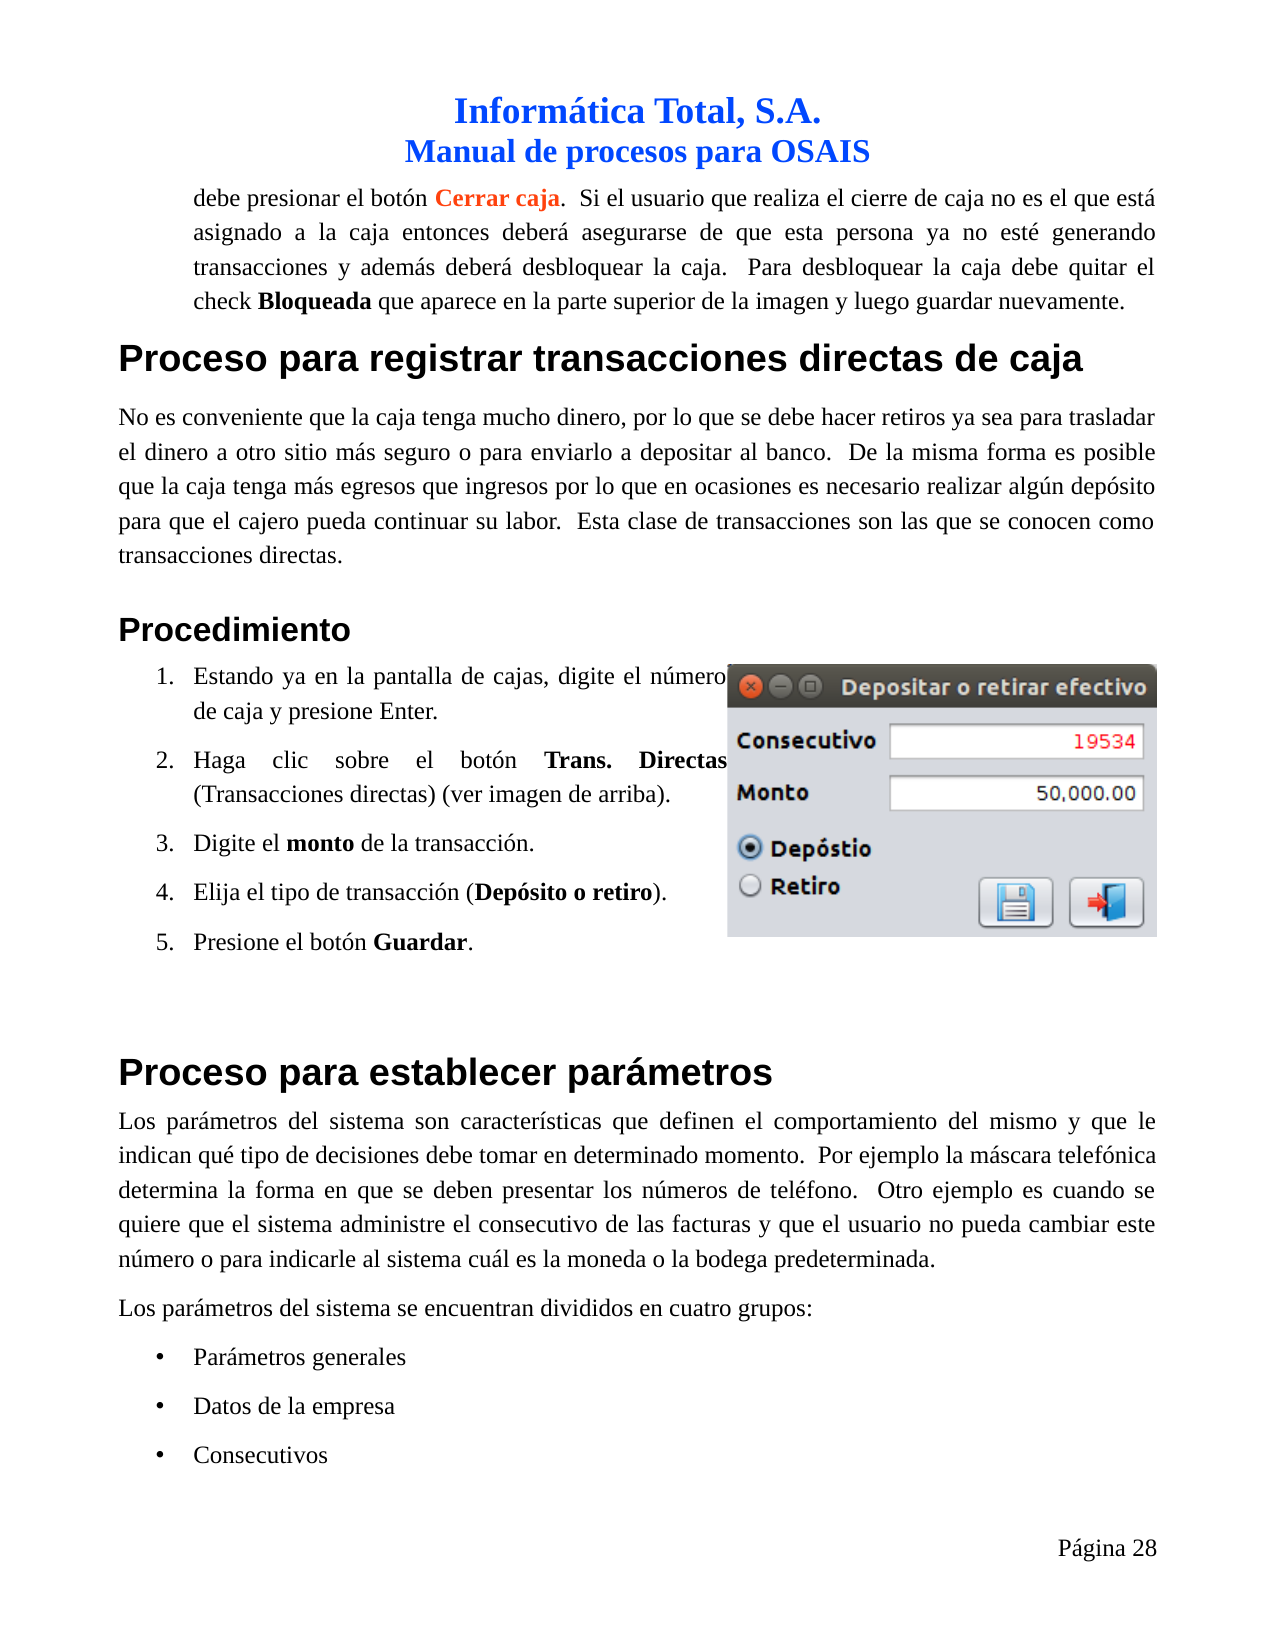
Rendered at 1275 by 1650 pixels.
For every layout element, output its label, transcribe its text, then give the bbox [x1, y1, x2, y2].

list Elija el tipo de transacción (Depósito o retiro). [156, 877, 727, 906]
text Los parámetros del sistema se encuentran divididos en cuatro grupos: [118, 1293, 1157, 1322]
text Proceso para registrar transacciones directas de caja [118, 336, 1157, 379]
subtitle Proceso para establecer parámetros [118, 1050, 1157, 1093]
list debe presionar el botón Cerrar caja. Si el usuario que realiza el cierre de caja no es el que está asignado a la caja entonces deberá asegurarse de que esta persona ya no esté generando transacciones y además deberá desbloquear la caja. Para desbloquear la caja debe quitar el check Bloqueada que aparece en la parte superior de la imagen y luego guardar nuevamente. [156, 183, 1157, 315]
list Estando ya en la pantalla de cajas, digite el número de caja y presione Enter. [156, 661, 1157, 724]
list Consecutivos [156, 1440, 1157, 1469]
text Los parámetros del sistema son características que definen el comportamiento del mismo y que le indican qué tipo de decisiones debe tomar en determinado momento. Por ejemplo la máscara telefónica determina la forma en que se deben presentar los números de teléfono. Otro ejemplo es cuando se quiere que el sistema administre el consecutivo de las facturas y que el usuario no pueda cambiar este número o para indicarle al sistema cuál es la moneda o la bodega predeterminada. [118, 1106, 1157, 1272]
list Datos de la empresa [156, 1391, 1157, 1420]
list Digite el monto de la transacción. [156, 828, 727, 857]
list Parámetros generales [156, 1342, 1157, 1371]
subtitle Procedimiento [118, 610, 1157, 649]
picture [727, 664, 1157, 937]
text No es conveniente que la caja tenga mucho dinero, por lo que se debe hacer retiros ya sea para trasladar el dinero a otro sitio más seguro o para enviarlo a depositar al banco. De la misma forma es posible que la caja tenga más egresos que ingresos por lo que en ocasiones es necesario realizar algún depósito para que el cajero pueda continuar su labor. Esta clase de transacciones son las que se conocen como transacciones directas. [118, 402, 1157, 569]
list Presione el botón Guardar. [156, 927, 1157, 955]
list Haga clic sobre el botón Trans. Directas (Transacciones directas) (ver imagen de arriba). [156, 745, 727, 808]
